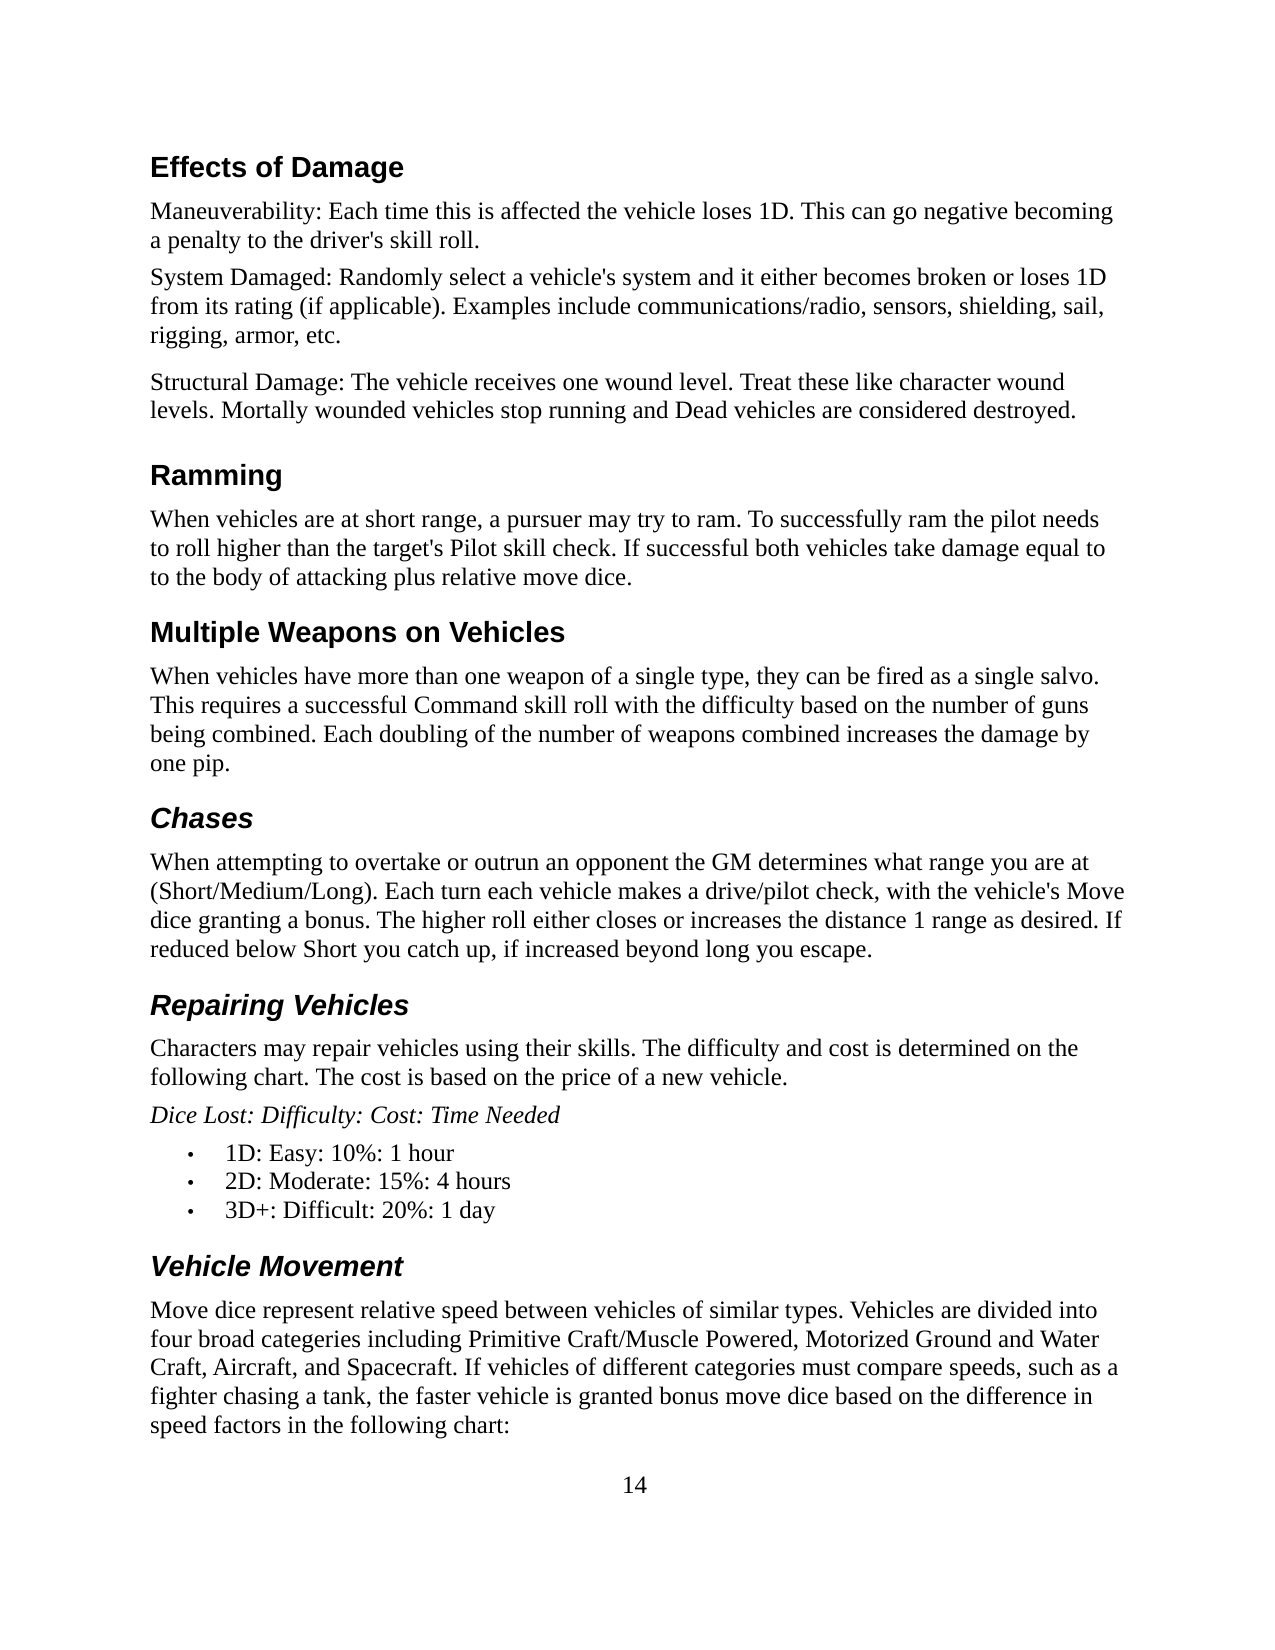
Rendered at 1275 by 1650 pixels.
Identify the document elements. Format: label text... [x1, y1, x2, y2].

list 2D: Moderate: 15%: 4 hours [187, 1166, 1125, 1195]
subtitle Ramming [150, 458, 1125, 492]
text Structural Damage: The vehicle receives one wound level. Treat these like character wound levels. Mortally wounded vehicles stop running and Dead vehicles are considered destroyed. [150, 367, 1125, 424]
text Move dice represent relative speed between vehicles of similar types. Vehicles are divided into four broad categeries including Primitive Craft/Muscle Powered, Motorized Ground and Water Craft, Aircraft, and Spacecraft. If vehicles of different categories must compare speeds, such as a fighter chasing a tank, the faster vehicle is granted bonus move dice based on the difference in speed factors in the following chart: [150, 1295, 1125, 1439]
text When vehicles have more than one weapon of a single type, they can be fired as a single salvo. This requires a successful Command skill roll with the difficulty based on the number of guns being combined. Each doubling of the number of weapons combined increases the damage by one pip. [150, 661, 1125, 776]
list 3D+: Difficult: 20%: 1 day [187, 1195, 1125, 1224]
subtitle Vehicle Movement [150, 1249, 1125, 1282]
text When attempting to overtake or outrun an opponent the GM determines what range you are at (Short/Medium/Long). Each turn each vehicle makes a drive/pilot check, with the vehicle's Move dice granting a bonus. The higher roll either closes or increases the distance 1 range as desired. If reduced below Short you catch up, if increased beyond long you escape. [150, 847, 1125, 962]
text Characters may repair vehicles using their skills. The difficulty and cost is determined on the following chart. The cost is based on the price of a new vehicle. [150, 1033, 1125, 1091]
text System Damaged: Randomly select a vehicle's system and it either becomes broken or loses 1D from its rating (if applicable). Examples include communications/radio, sensors, shielding, sail, rigging, armor, etc. [150, 262, 1125, 349]
subtitle Multiple Weapons on Vehicles [150, 615, 1125, 649]
subtitle Repairing Vehicles [150, 987, 1125, 1021]
subtitle Effects of Damage [150, 150, 1125, 183]
text Maneuverability: Each time this is affected the vehicle loses 1D. This can go negative becoming a penalty to the driver's skill roll. [150, 196, 1125, 253]
subtitle Chases [150, 801, 1125, 835]
text Dice Lost: Difficulty: Cost: Time Needed [150, 1100, 1125, 1129]
text When vehicles are at short range, a pursuer may try to ram. To successfully ram the pilot needs to roll higher than the target's Pilot skill check. If successful both vehicles take damage equal to to the body of attacking plus relative move dice. [150, 504, 1125, 590]
list 1D: Easy: 10%: 1 hour [187, 1138, 1125, 1166]
